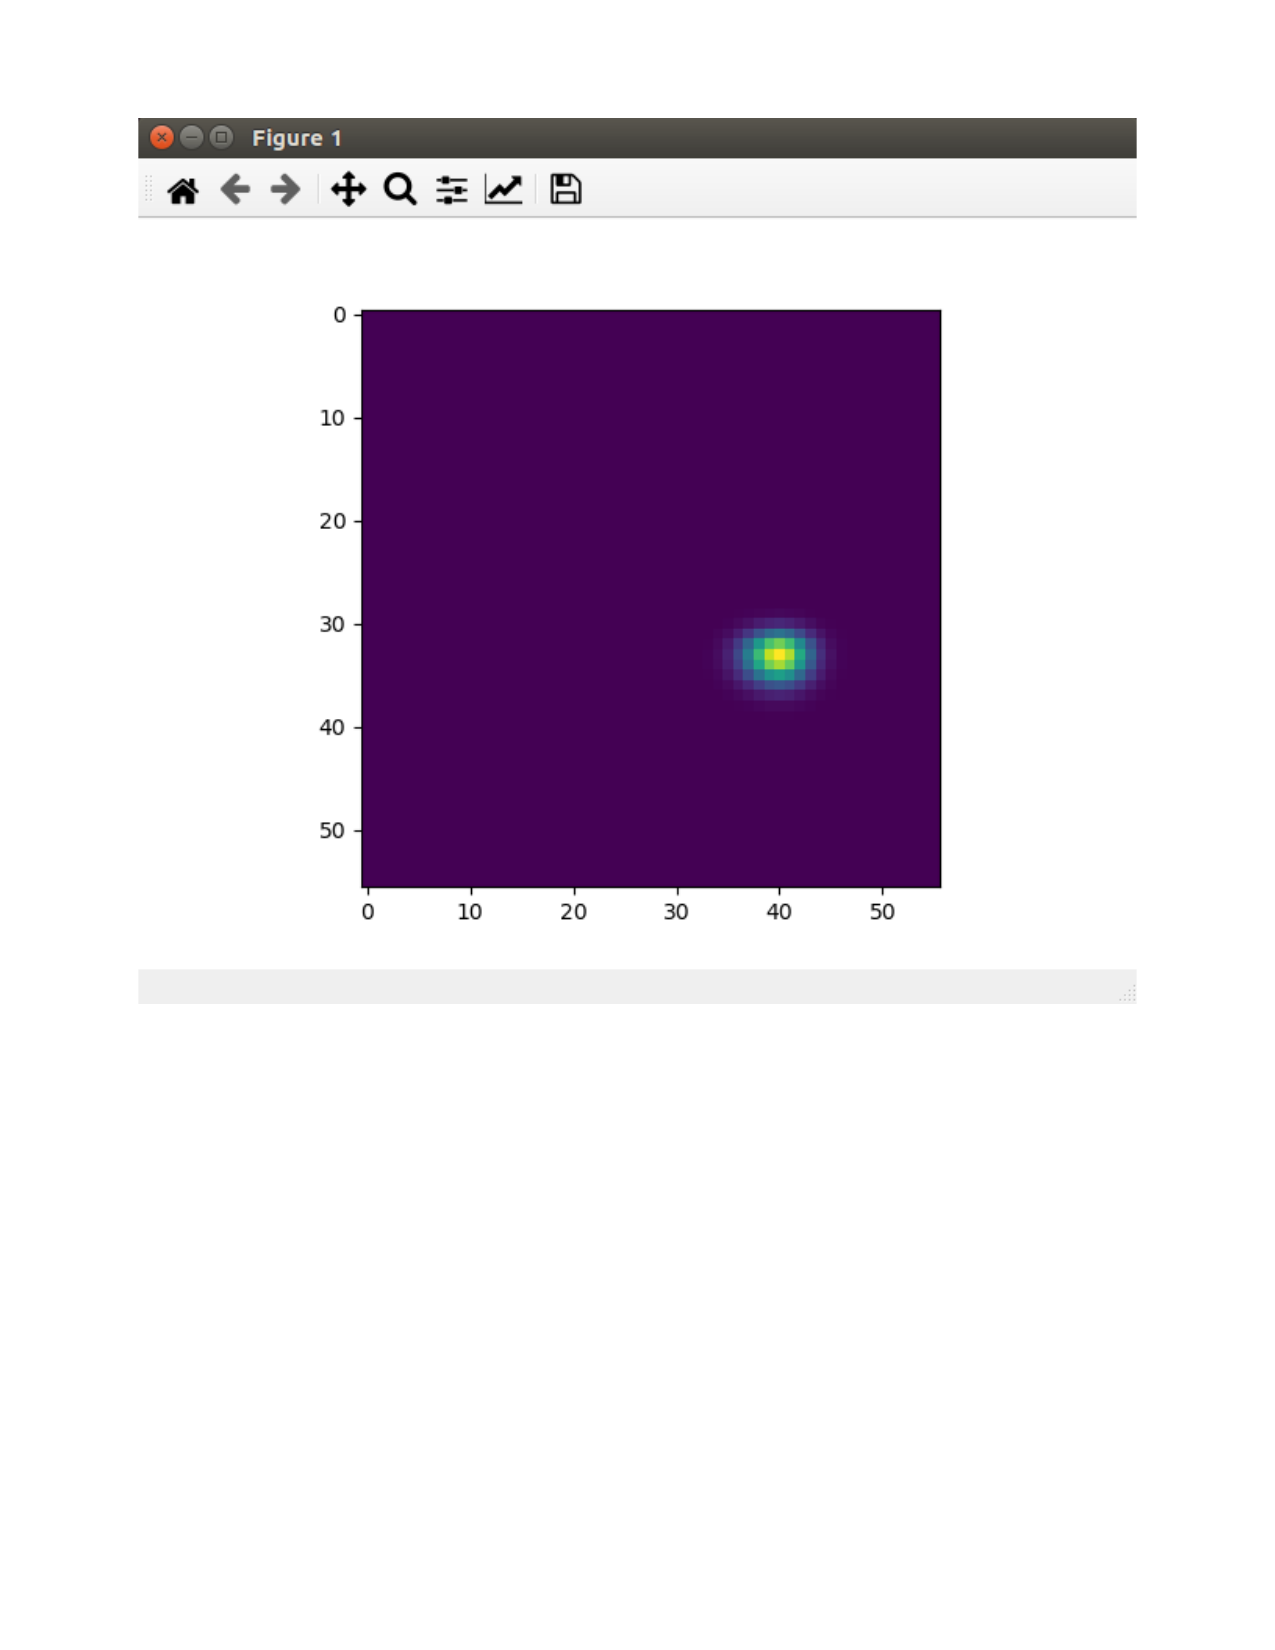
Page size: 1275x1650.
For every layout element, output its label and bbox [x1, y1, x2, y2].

picture [138, 118, 1137, 1004]
